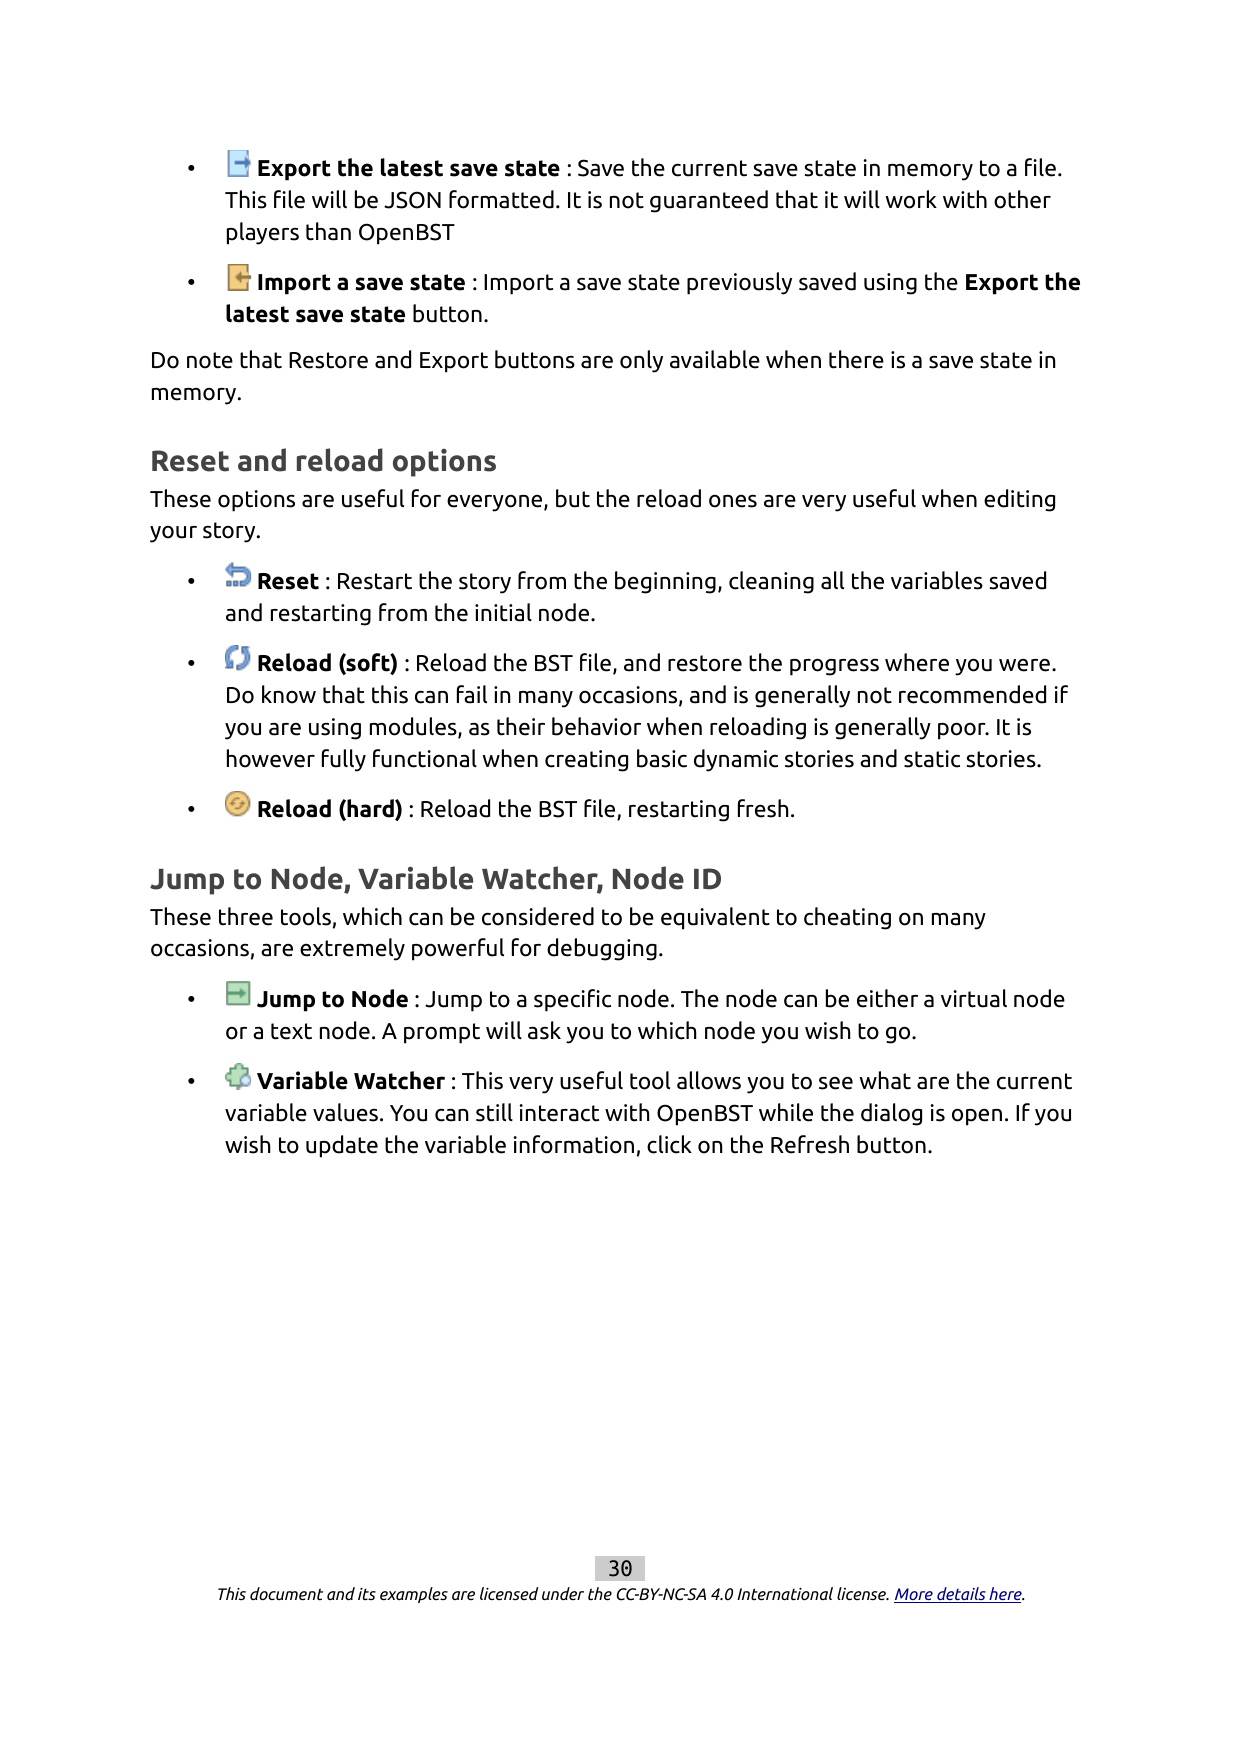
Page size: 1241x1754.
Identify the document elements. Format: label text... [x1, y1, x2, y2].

list Jump to Node : Jump to a specific node. The node can be either a virtual node or a text node. A prompt will ask you to which node you wish to go. [187, 981, 1090, 1043]
text These options are useful for everyone, but the reload ones are very useful when editing your story. [150, 485, 1090, 543]
picture [225, 980, 252, 1007]
list Variable Watcher : This very useful tool allows you to see what are the current variable values. You can still interact with OpenBST while the dialog is open. If you wish to update the variable information, click on the Refresh button. [187, 1063, 1090, 1158]
picture [225, 562, 252, 590]
text These three tools, which can be considered to be equivalent to cheating on many occasions, are extremely powerful for debugging. [150, 903, 1090, 961]
picture [225, 150, 252, 177]
subtitle Jump to Node, Variable Watcher, Node ID [150, 861, 1090, 894]
list Import a save state : Import a save state previously saved using the Export the latest save state button. [187, 264, 1090, 327]
list Reset : Restart the story from the beginning, cleaning all the variables saved and restarting from the initial node. [187, 563, 1090, 626]
picture [225, 645, 252, 672]
list Reload (hard) : Reload the BST file, restarting fresh. [187, 791, 1090, 822]
list Reload (soft) : Reload the BST file, and restore the progress where you were. Do know that this can fail in many occasions, and is generally not recommended if you are using modules, as their behavior when reloading is generally poor. It is however fully functional when creating basic dynamic stories and static stories. [187, 645, 1090, 771]
picture [225, 791, 252, 818]
text Do note that Restore and Export buttons are only available when there is a save state in memory. [150, 347, 1090, 405]
picture [225, 264, 252, 291]
subtitle Reset and reload options [150, 443, 1090, 477]
picture [225, 1063, 252, 1090]
list Export the latest save state : Save the current save state in memory to a file. This file will be JSON formatted. It is not guaranteed that it will work with other players than OpenBST [187, 150, 1090, 244]
